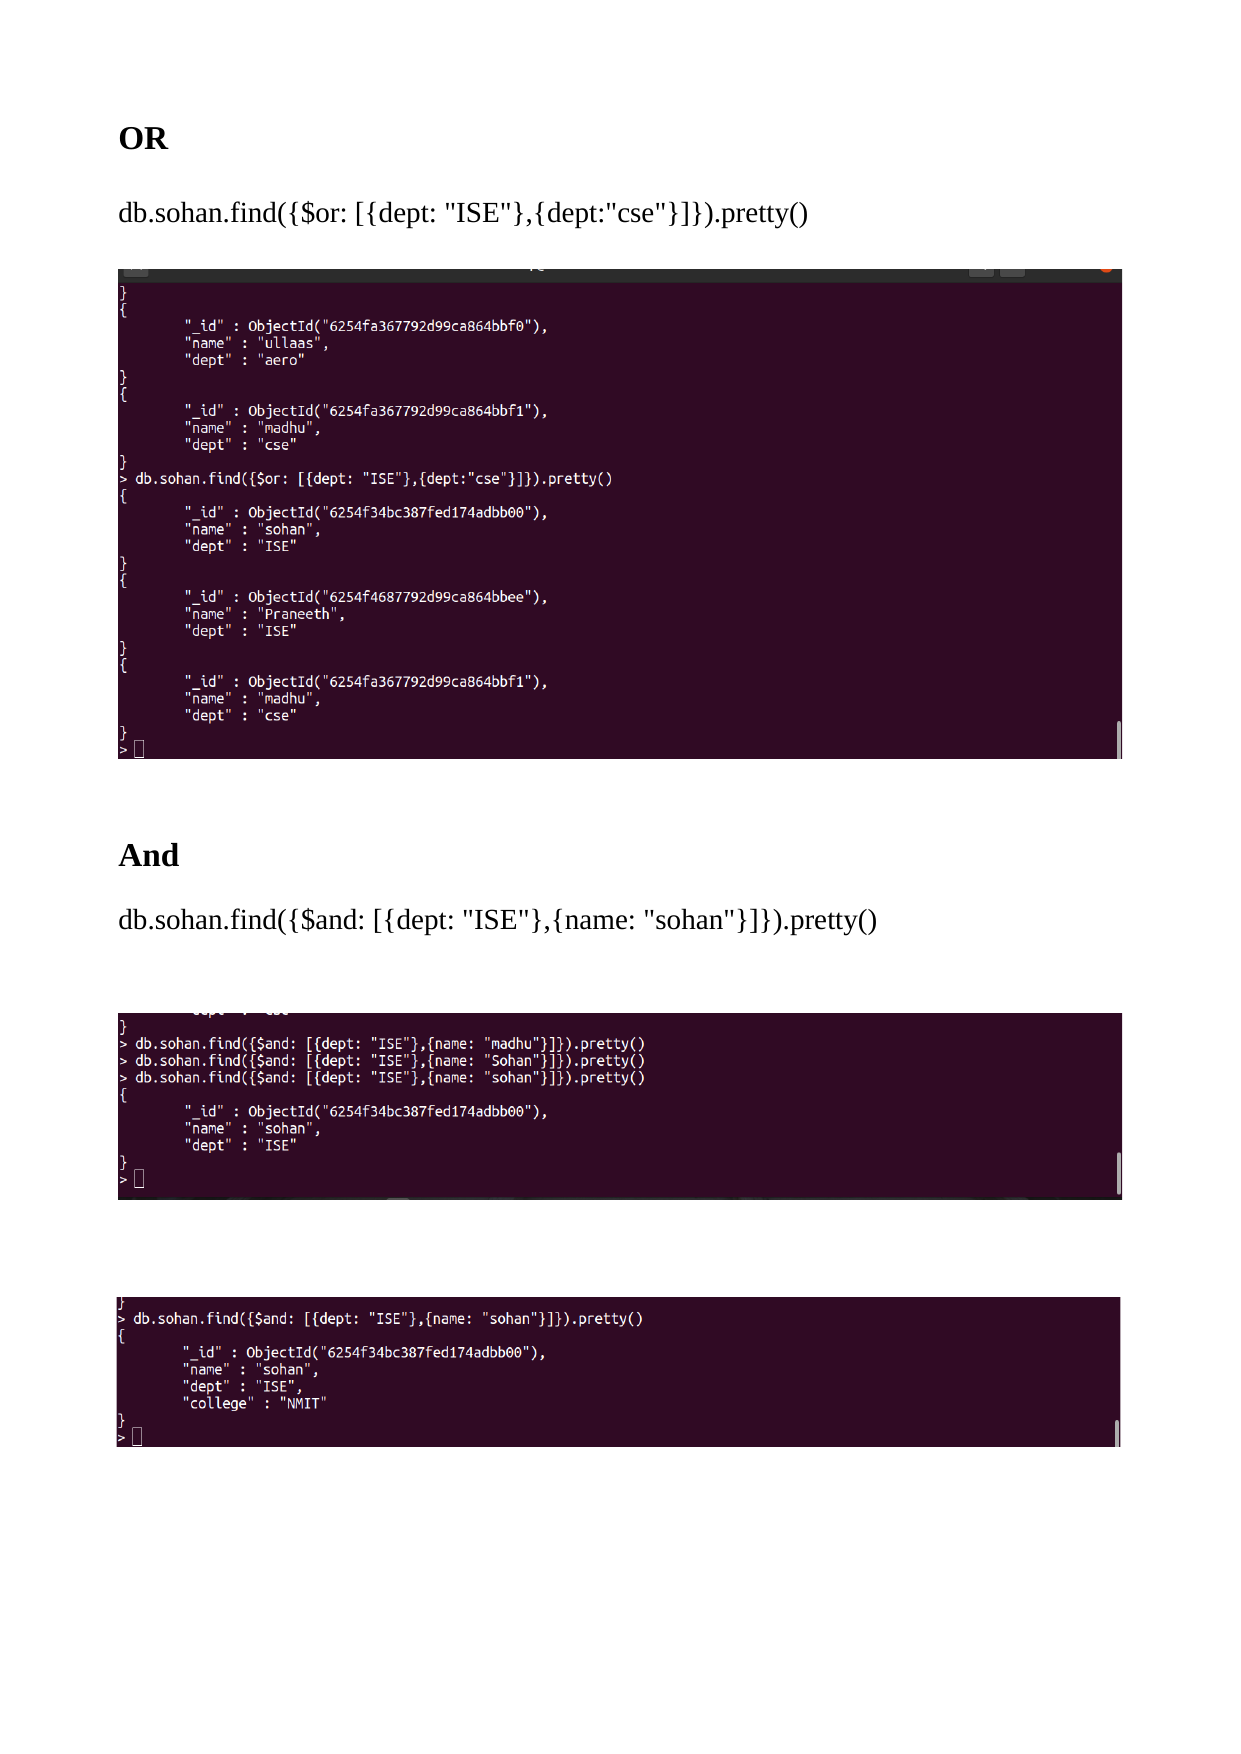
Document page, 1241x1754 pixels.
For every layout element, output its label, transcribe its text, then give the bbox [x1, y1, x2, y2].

text And [118, 835, 1122, 873]
text OR [118, 118, 1122, 156]
text db.sohan.find({$or: [{dept: "ISE"},{dept:"cse"}]}).pretty() [118, 195, 1122, 228]
picture [118, 1013, 1123, 1200]
picture [116, 1319, 1121, 1447]
picture [118, 269, 1123, 759]
text db.sohan.find({$and: [{dept: "ISE"},{name: "sohan"}]}).pretty() [118, 902, 1122, 935]
